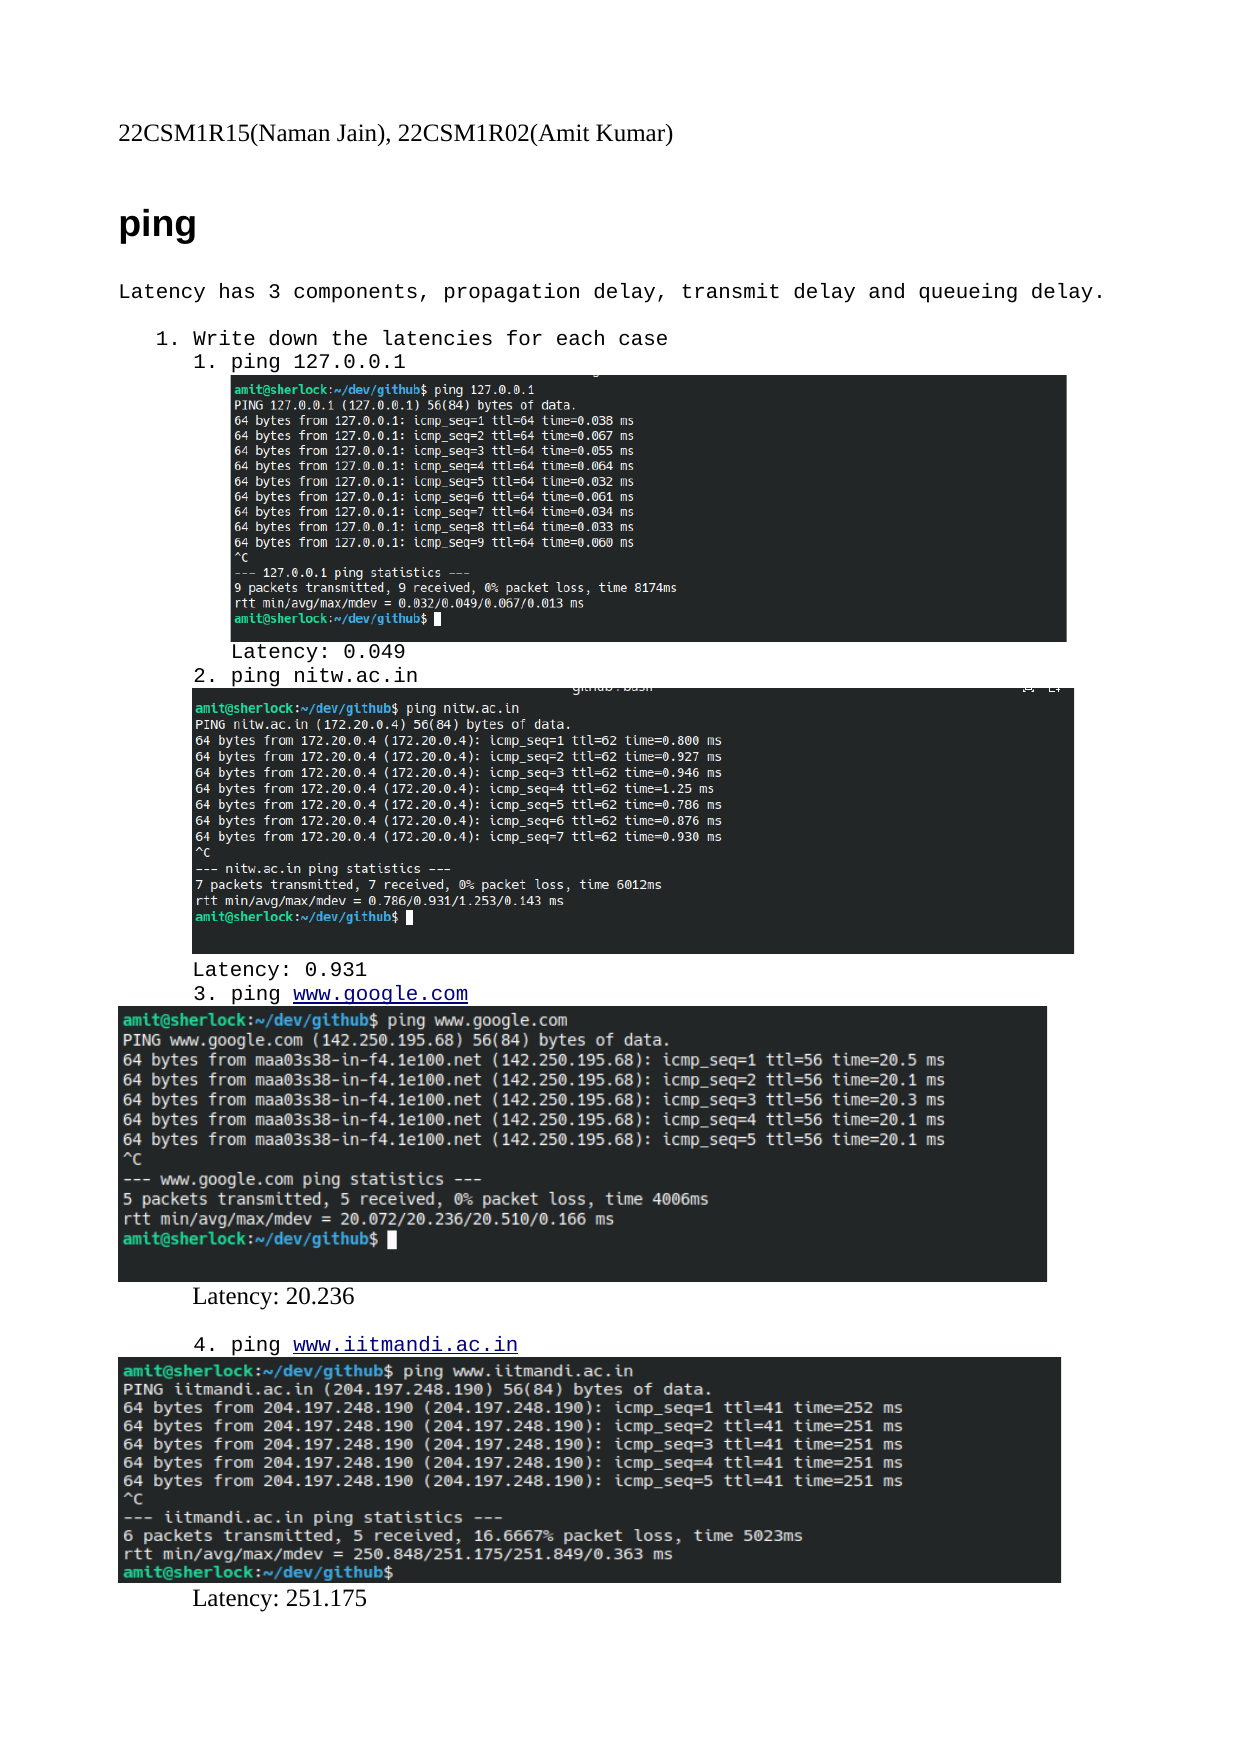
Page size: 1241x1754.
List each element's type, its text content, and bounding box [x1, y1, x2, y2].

text Latency has 3 components, propagation delay, transmit delay and queueing delay. [118, 281, 1122, 304]
list ping nitw.ac.in [193, 665, 1122, 688]
picture [118, 1006, 1048, 1282]
text Latency: 251.175 [118, 1583, 1122, 1611]
subtitle ping [118, 201, 1122, 244]
list ping www.google.com [193, 983, 1122, 1007]
text Latency: 0.931 [118, 959, 1122, 983]
picture [230, 375, 1067, 642]
text Latency: 20.236 [118, 1281, 1122, 1310]
list Latency: 0.049 [193, 641, 1122, 665]
picture [192, 688, 1075, 954]
list ping 127.0.0.1 [193, 352, 1122, 375]
list ping www.iitmandi.ac.in [193, 1333, 1122, 1357]
picture [118, 1357, 1062, 1583]
list Write down the latencies for each case [156, 328, 1122, 352]
